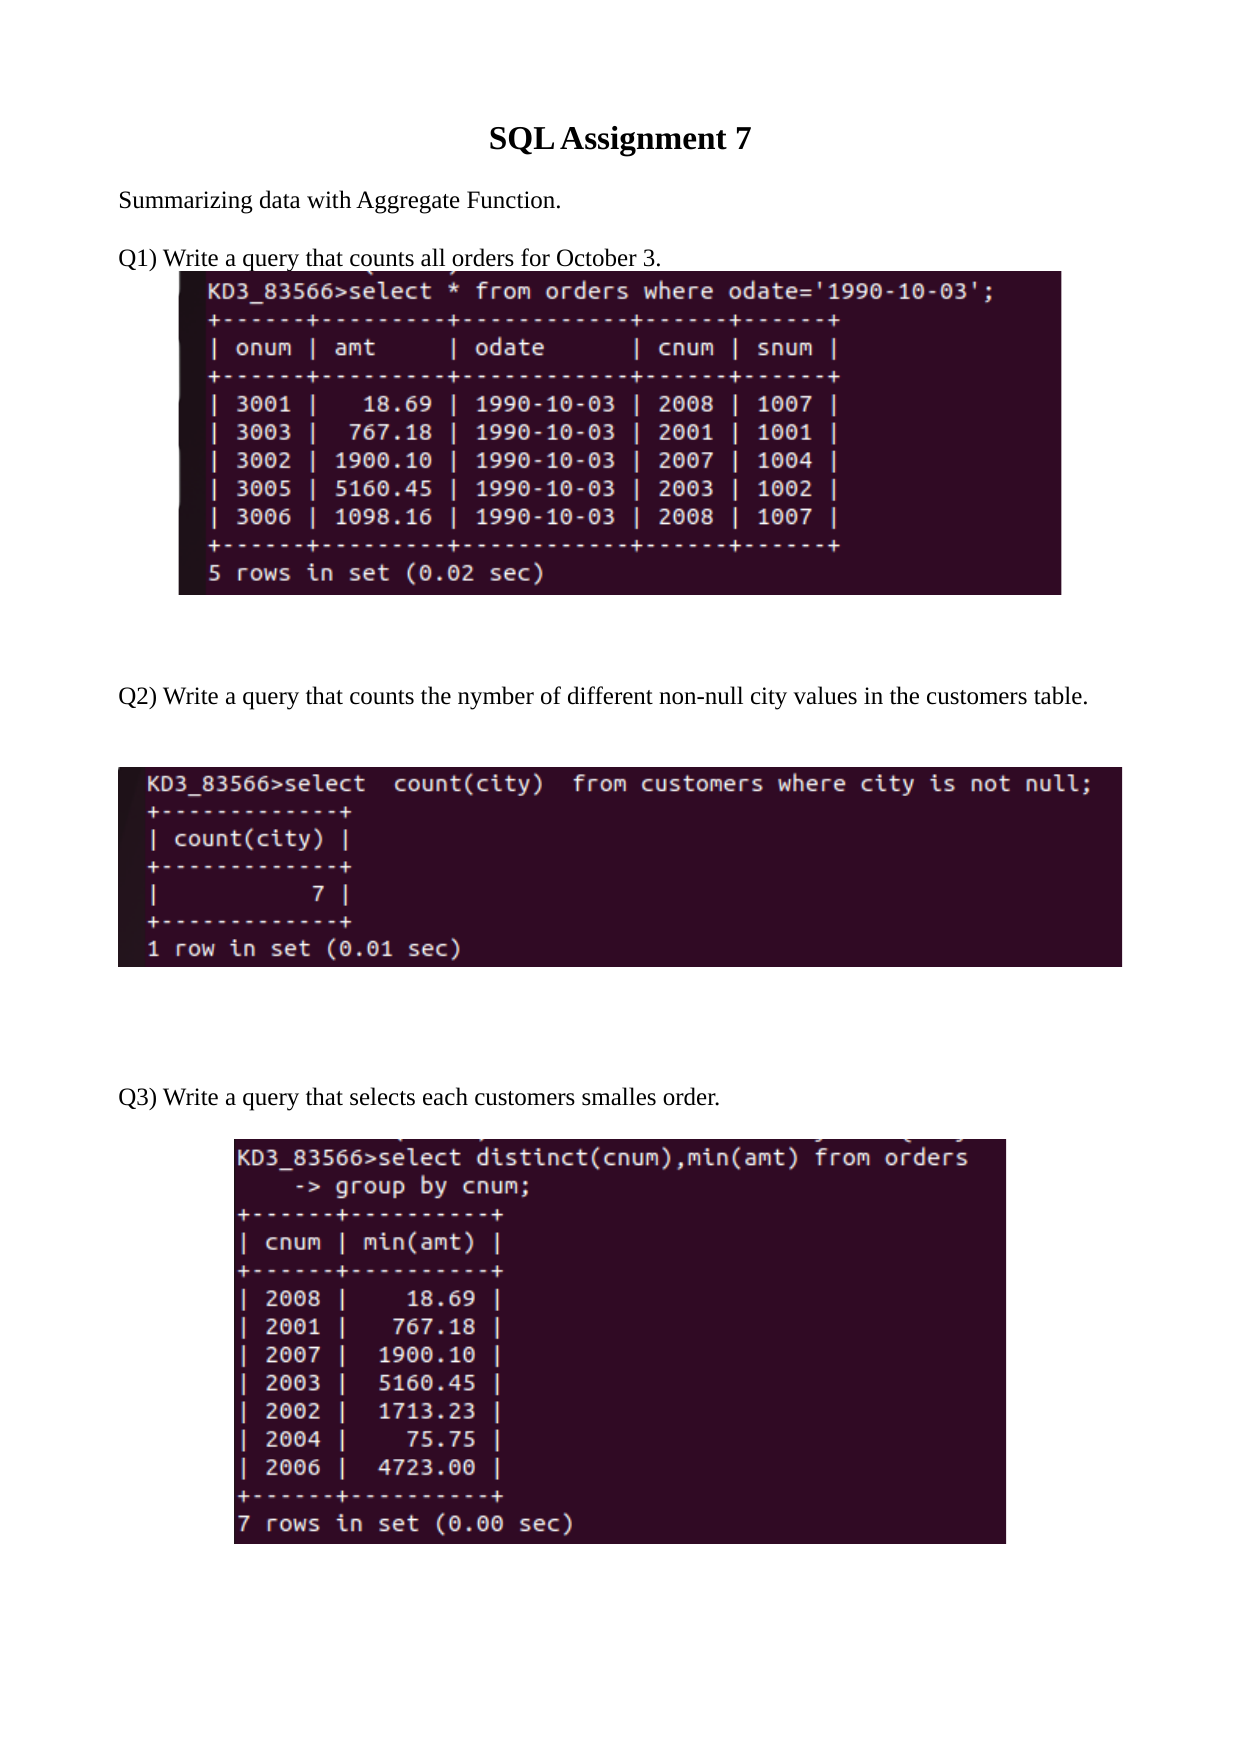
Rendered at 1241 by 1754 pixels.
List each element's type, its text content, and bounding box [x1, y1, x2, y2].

text SQL Assignment 7 [118, 118, 1122, 156]
text Summarizing data with Aggregate Function. [118, 185, 1122, 214]
text Q2) Write a query that counts the nymber of different non-null city values in the customers table. [118, 681, 1122, 710]
picture [234, 1139, 1007, 1544]
text Q3) Write a query that selects each customers smalles order. [118, 1082, 1122, 1111]
picture [178, 271, 1062, 595]
picture [118, 767, 1123, 967]
text Q1) Write a query that counts all orders for October 3. [118, 243, 1122, 271]
